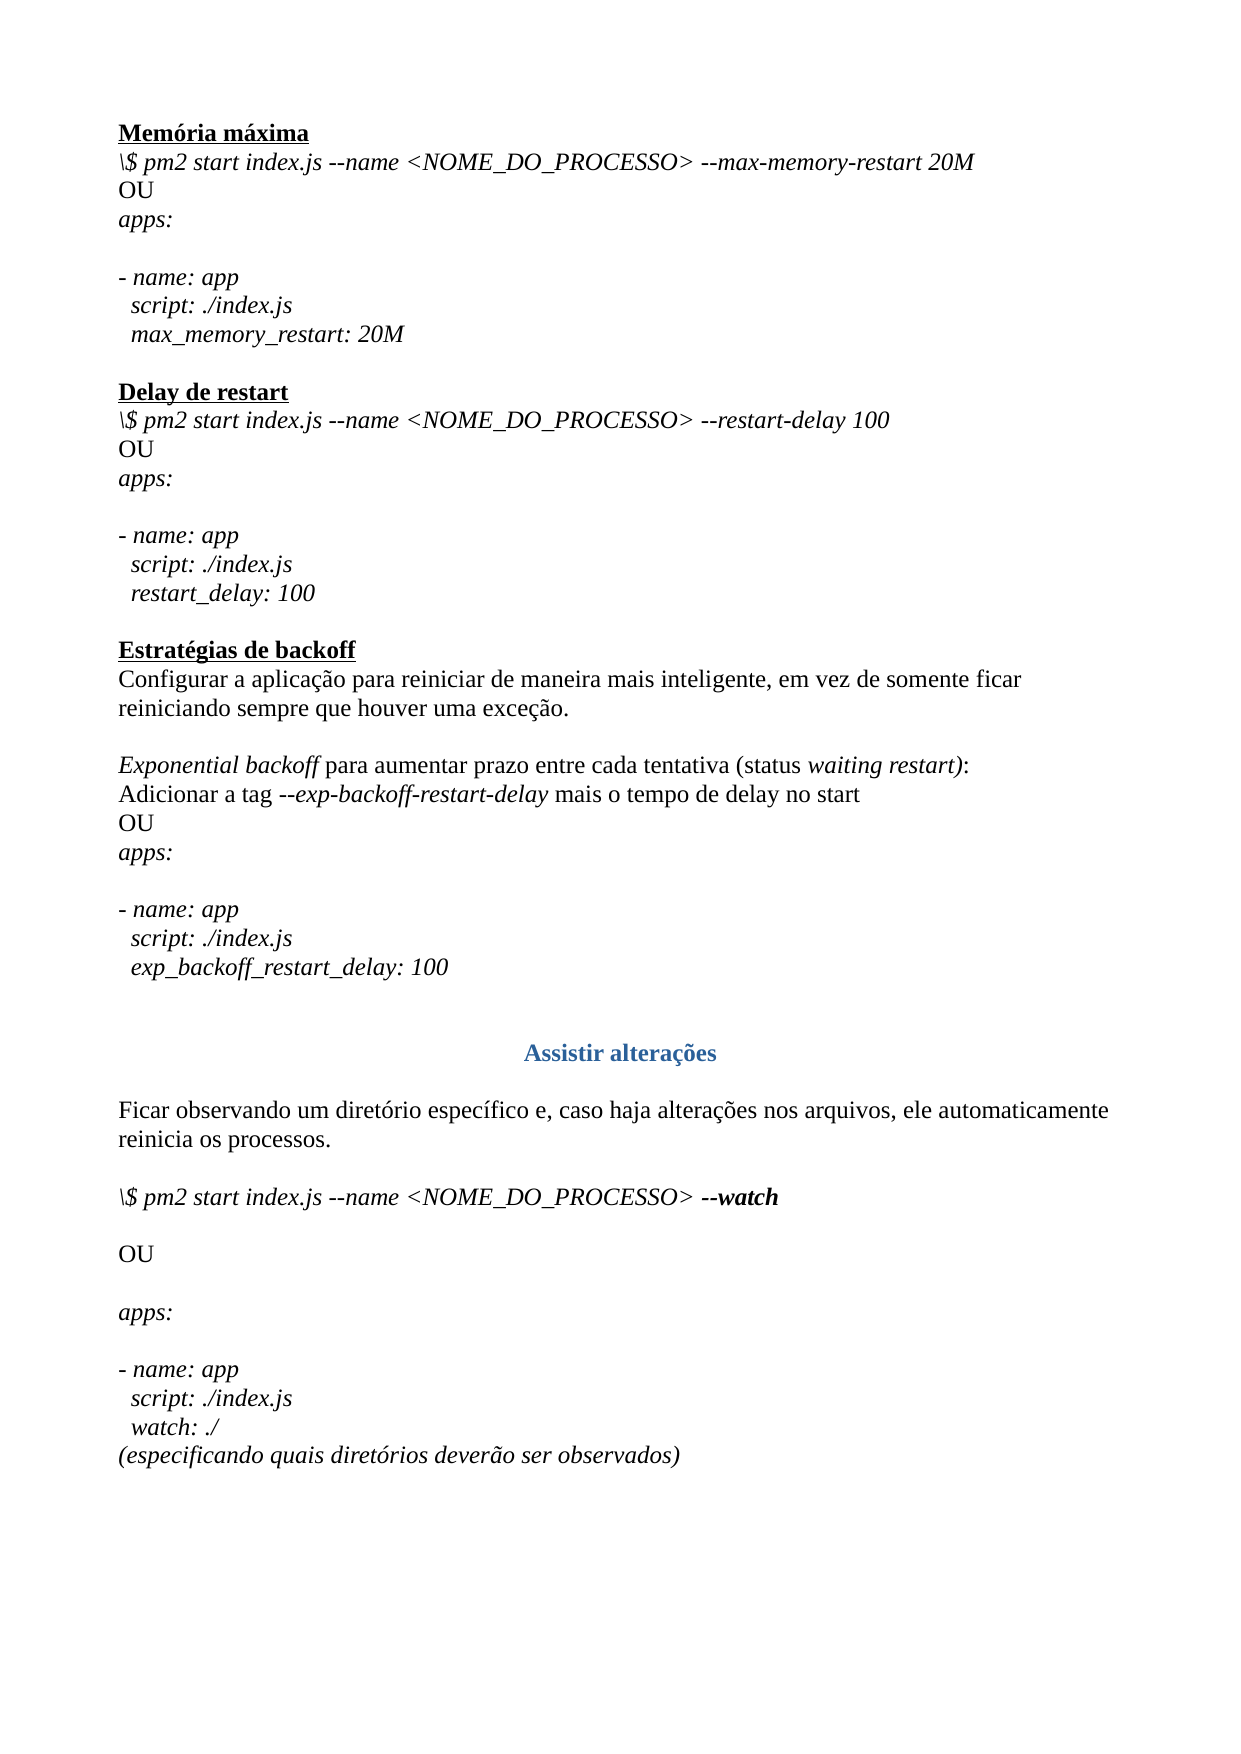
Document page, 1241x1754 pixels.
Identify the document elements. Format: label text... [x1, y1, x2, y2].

text restart_delay: 100 [118, 578, 1122, 607]
text script: ./index.js [118, 291, 1122, 319]
text \$ pm2 start index.js --name <NOME_DO_PROCESSO> --restart-delay 100 [118, 406, 1122, 434]
text (especificando quais diretórios deverão ser observados) [118, 1441, 1122, 1469]
text max_memory_restart: 20M [118, 319, 1122, 348]
text apps: [118, 1297, 1122, 1326]
text OU [118, 808, 1122, 837]
text \$ pm2 start index.js --name <NOME_DO_PROCESSO> --watch [118, 1182, 1122, 1211]
text apps: [118, 837, 1122, 866]
text - name: app [118, 894, 1122, 923]
text OU [118, 1239, 1122, 1268]
text OU [118, 434, 1122, 463]
text watch: ./ [118, 1412, 1122, 1441]
text apps: [118, 463, 1122, 492]
text Configurar a aplicação para reiniciar de maneira mais inteligente, em vez de somente ficar reiniciando sempre que houver uma exceção. [118, 664, 1122, 722]
text script: ./index.js [118, 1383, 1122, 1412]
text OU [118, 176, 1122, 204]
text Adicionar a tag --exp-backoff-restart-delay mais o tempo de delay no start [118, 779, 1122, 808]
text Memória máxima [118, 118, 1122, 147]
text - name: app [118, 521, 1122, 549]
text - name: app [118, 1354, 1122, 1383]
text exp_backoff_restart_delay: 100 [118, 952, 1122, 981]
text Exponential backoff para aumentar prazo entre cada tentativa (status waiting restart): [118, 751, 1122, 779]
text apps: [118, 204, 1122, 233]
text \$ pm2 start index.js --name <NOME_DO_PROCESSO> --max-memory-restart 20M [118, 147, 1122, 176]
text Delay de restart [118, 377, 1122, 406]
text Assistir alterações [118, 1038, 1122, 1067]
text script: ./index.js [118, 549, 1122, 578]
text script: ./index.js [118, 923, 1122, 952]
text - name: app [118, 262, 1122, 291]
text Estratégias de backoff [118, 636, 1122, 664]
text Ficar observando um diretório específico e, caso haja alterações nos arquivos, ele automaticamente reinicia os processos. [118, 1096, 1122, 1153]
